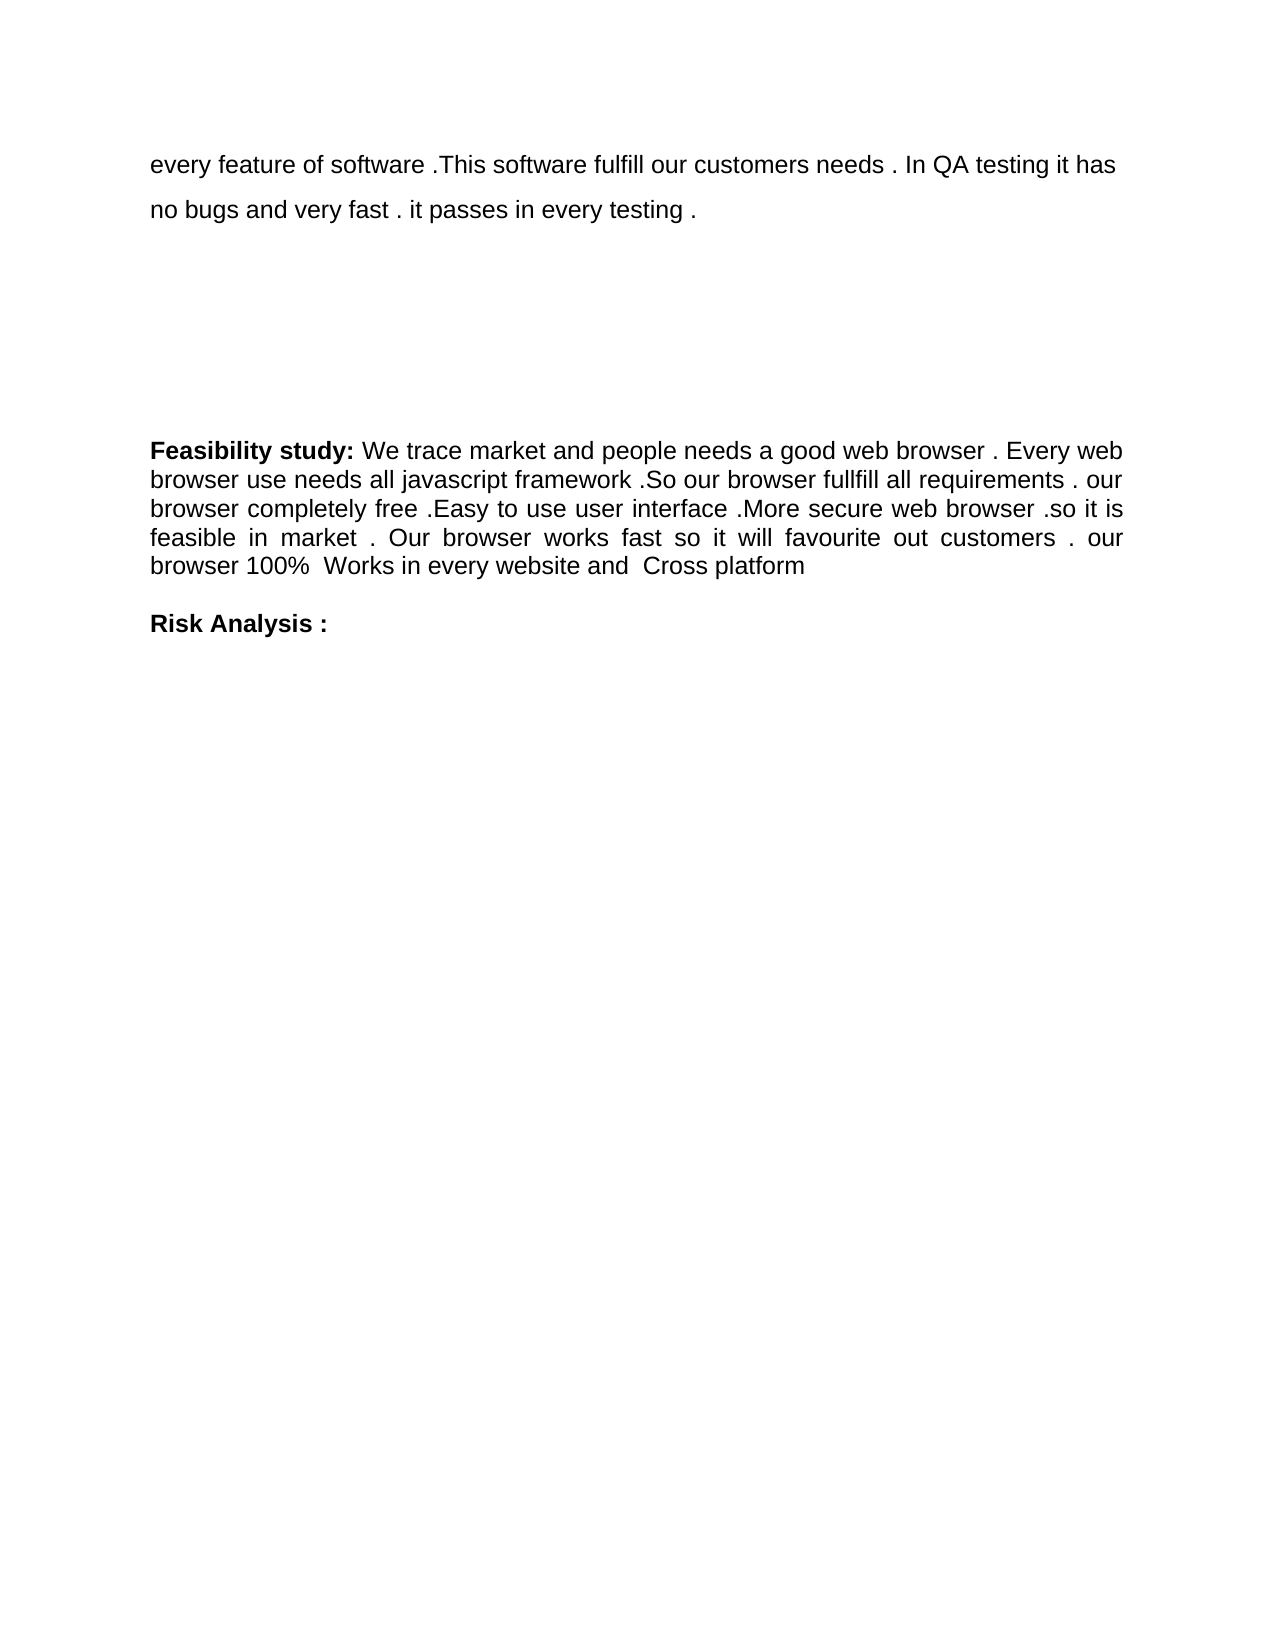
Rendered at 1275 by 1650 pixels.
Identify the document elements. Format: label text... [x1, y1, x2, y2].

text Risk Analysis : [150, 609, 1125, 637]
text every feature of software .This software fulfill our customers needs . In QA testing it has no bugs and very fast . it passes in every testing . [150, 150, 1125, 224]
text Feasibility study: We trace market and people needs a good web browser . Every web browser use needs all javascript framework .So our browser fullfill all requirements . our browser completely free .Easy to use user interface .More secure web browser .so it is feasible in market . Our browser works fast so it will favourite out customers . our browser 100% Works in every website and Cross platform [150, 436, 1125, 580]
